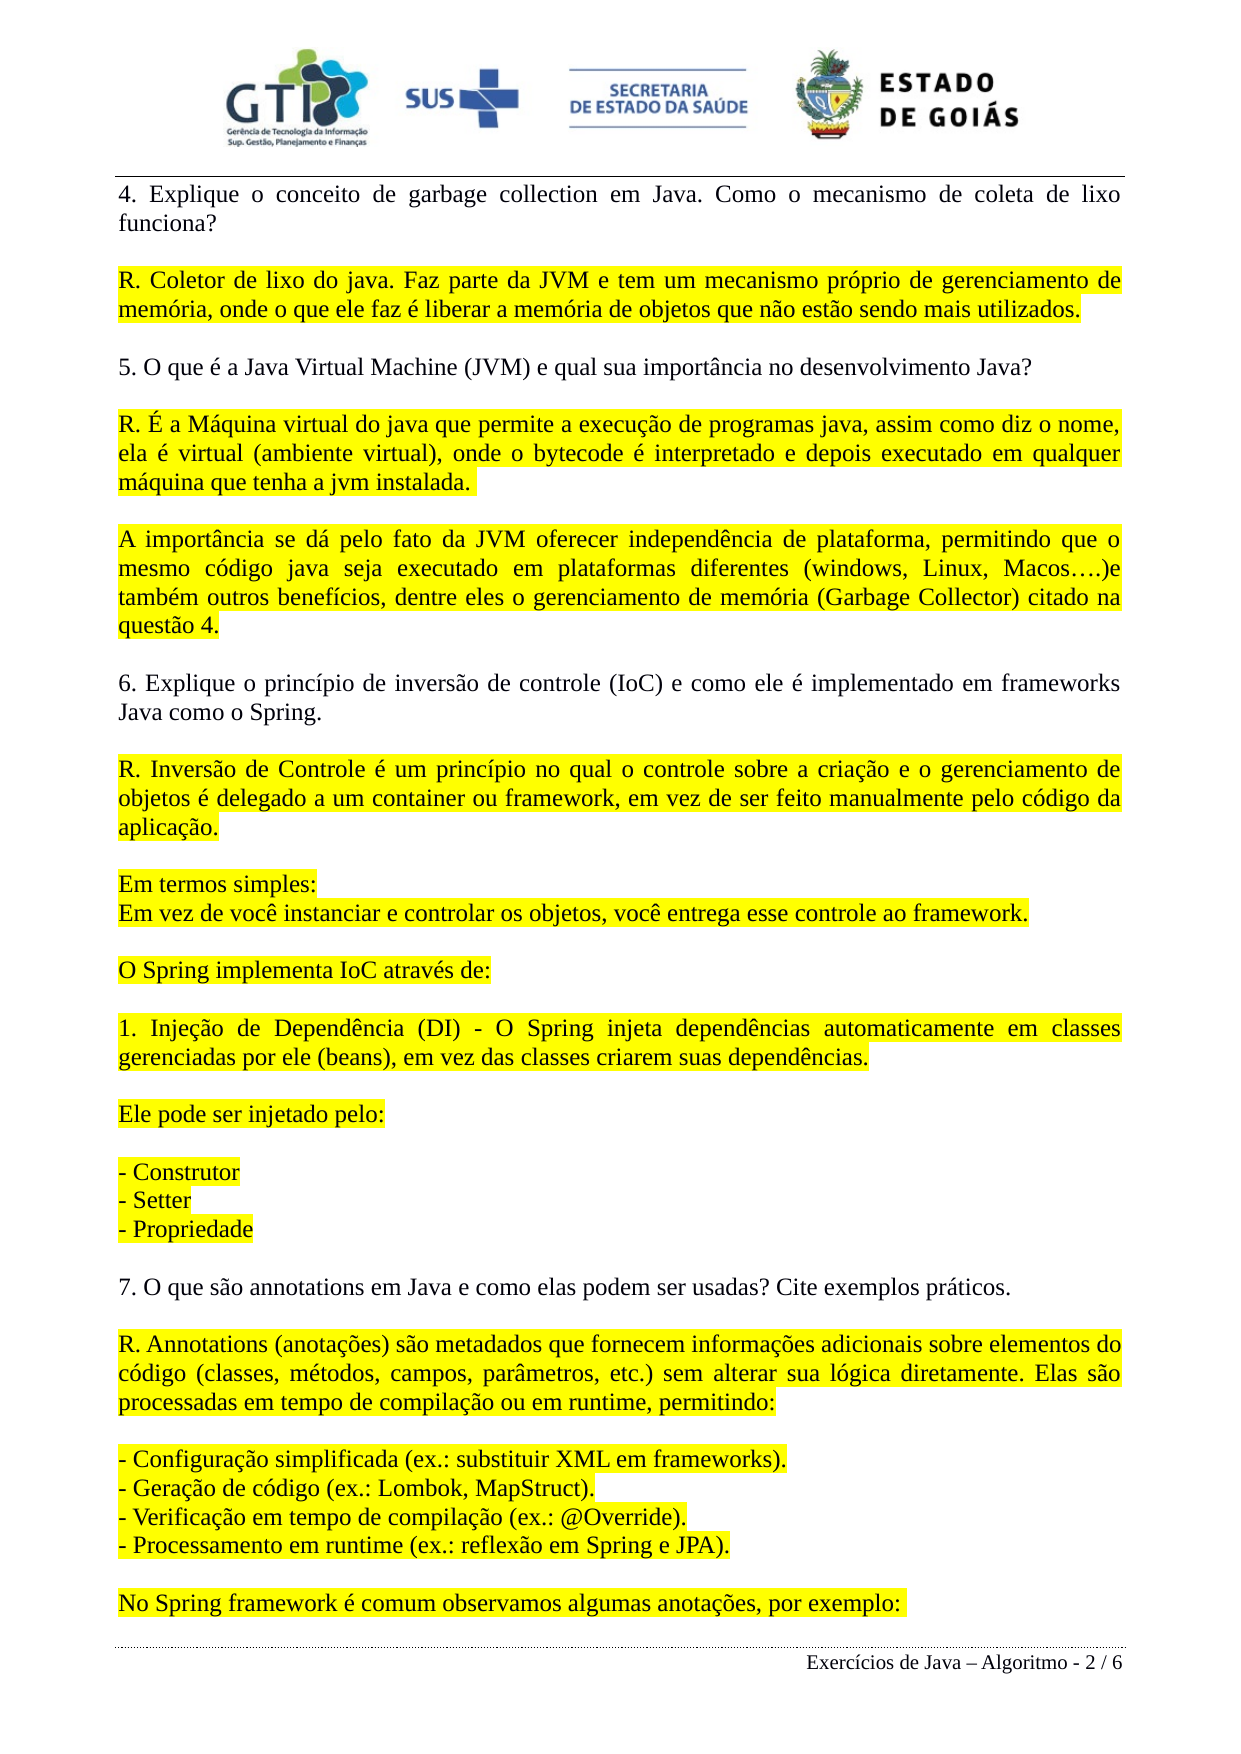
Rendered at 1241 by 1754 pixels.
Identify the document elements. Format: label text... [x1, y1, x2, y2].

text - Configuração simplificada (ex.: substituir XML em frameworks). [118, 1444, 1122, 1473]
text R. É a Máquina virtual do java que permite a execução de programas java, assim como diz o nome, ela é virtual (ambiente virtual), onde o bytecode é interpretado e depois executado em qualquer máquina que tenha a jvm instalada. [118, 409, 1122, 496]
text A importância se dá pelo fato da JVM oferecer independência de plataforma, permitindo que o mesmo código java seja executado em plataformas diferentes (windows, Linux, Macos….)e também outros benefícios, dentre eles o gerenciamento de memória (Garbage Collector) citado na questão 4. [118, 524, 1122, 639]
text - Verificação em tempo de compilação (ex.: @Override). [118, 1502, 1122, 1531]
text - Propriedade [118, 1214, 1122, 1243]
picture [206, 47, 1034, 147]
text Em termos simples: [118, 869, 1122, 898]
text - Geração de código (ex.: Lombok, MapStruct). [118, 1473, 1122, 1502]
text 1. Injeção de Dependência (DI) - O Spring injeta dependências automaticamente em classes gerenciadas por ele (beans), em vez das classes criarem suas dependências. [118, 1013, 1122, 1071]
text - Processamento em runtime (ex.: reflexão em Spring e JPA). [118, 1531, 1122, 1559]
text Ele pode ser injetado pelo: [118, 1099, 1122, 1128]
text 5. O que é a Java Virtual Machine (JVM) e qual sua importância no desenvolvimento Java? [118, 352, 1122, 381]
text - Construtor [118, 1157, 1122, 1186]
text 6. Explique o princípio de inversão de controle (IoC) e como ele é implementado em frameworks Java como o Spring. [118, 668, 1122, 726]
text 7. O que são annotations em Java e como elas podem ser usadas? Cite exemplos práticos. [118, 1272, 1122, 1301]
text Em vez de você instanciar e controlar os objetos, você entrega esse controle ao framework. [118, 898, 1122, 927]
text R. Coletor de lixo do java. Faz parte da JVM e tem um mecanismo próprio de gerenciamento de memória, onde o que ele faz é liberar a memória de objetos que não estão sendo mais utilizados. [118, 266, 1122, 323]
text R. Annotations (anotações) são metadados que fornecem informações adicionais sobre elementos do código (classes, métodos, campos, parâmetros, etc.) sem alterar sua lógica diretamente. Elas são processadas em tempo de compilação ou em runtime, permitindo: [118, 1329, 1122, 1416]
text - Setter [118, 1186, 1122, 1214]
text R. Inversão de Controle é um princípio no qual o controle sobre a criação e o gerenciamento de objetos é delegado a um container ou framework, em vez de ser feito manualmente pelo código da aplicação. [118, 754, 1122, 841]
text No Spring framework é comum observamos algumas anotações, por exemplo: [118, 1588, 1122, 1617]
text O Spring implementa IoC através de: [118, 956, 1122, 984]
text 4. Explique o conceito de garbage collection em Java. Como o mecanismo de coleta de lixo funciona? [115, 177, 1125, 237]
